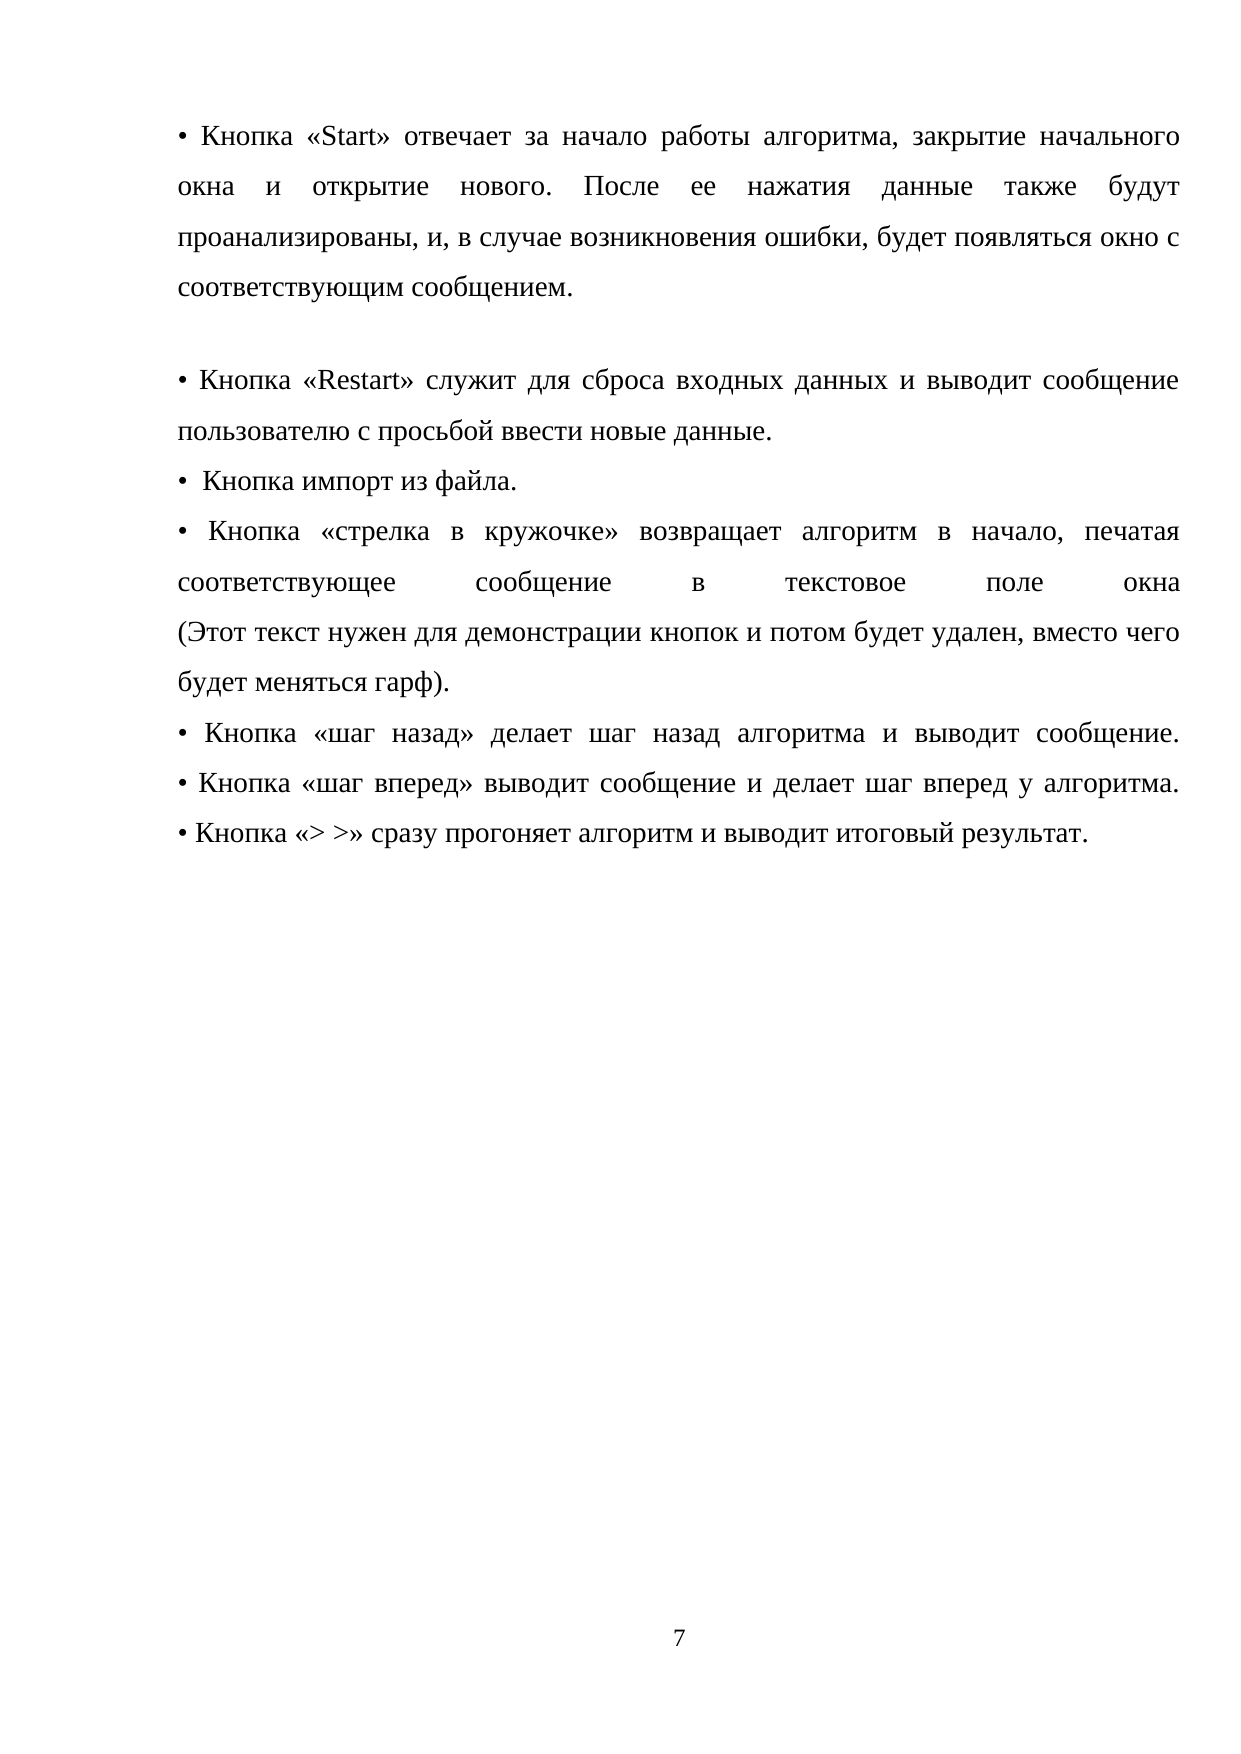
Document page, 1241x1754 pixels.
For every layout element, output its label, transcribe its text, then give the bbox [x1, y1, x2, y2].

text • Кнопка «Restart» служит для сброса входных данных и выводит сообщение пользователю с просьбой ввести новые данные. [177, 362, 1181, 446]
text • Кнопка «Start» отвечает за начало работы алгоритма, закрытие начального окна и открытие нового. После ее нажатия данные также будут проанализированы, и, в случае возникновения ошибки, будет появляться окно с соответствующим сообщением. [177, 118, 1181, 303]
text • Кнопка «стрелка в кружочке» возвращает алгоритм в начало, печатая соответствующее сообщение в текстовое поле окна (Этот текст нужен для демонстрации кнопок и потом будет удален, вместо чего будет меняться гарф). [177, 513, 1181, 698]
text • Кнопка импорт из файла. [177, 463, 1181, 497]
text • Кнопка «шаг назад» делает шаг назад алгоритма и выводит сообщение. • Кнопка «шаг вперед» выводит сообщение и делает шаг вперед у алгоритма. • Кнопка «> >» сразу прогоняет алгоритм и выводит итоговый результат. [177, 715, 1181, 849]
